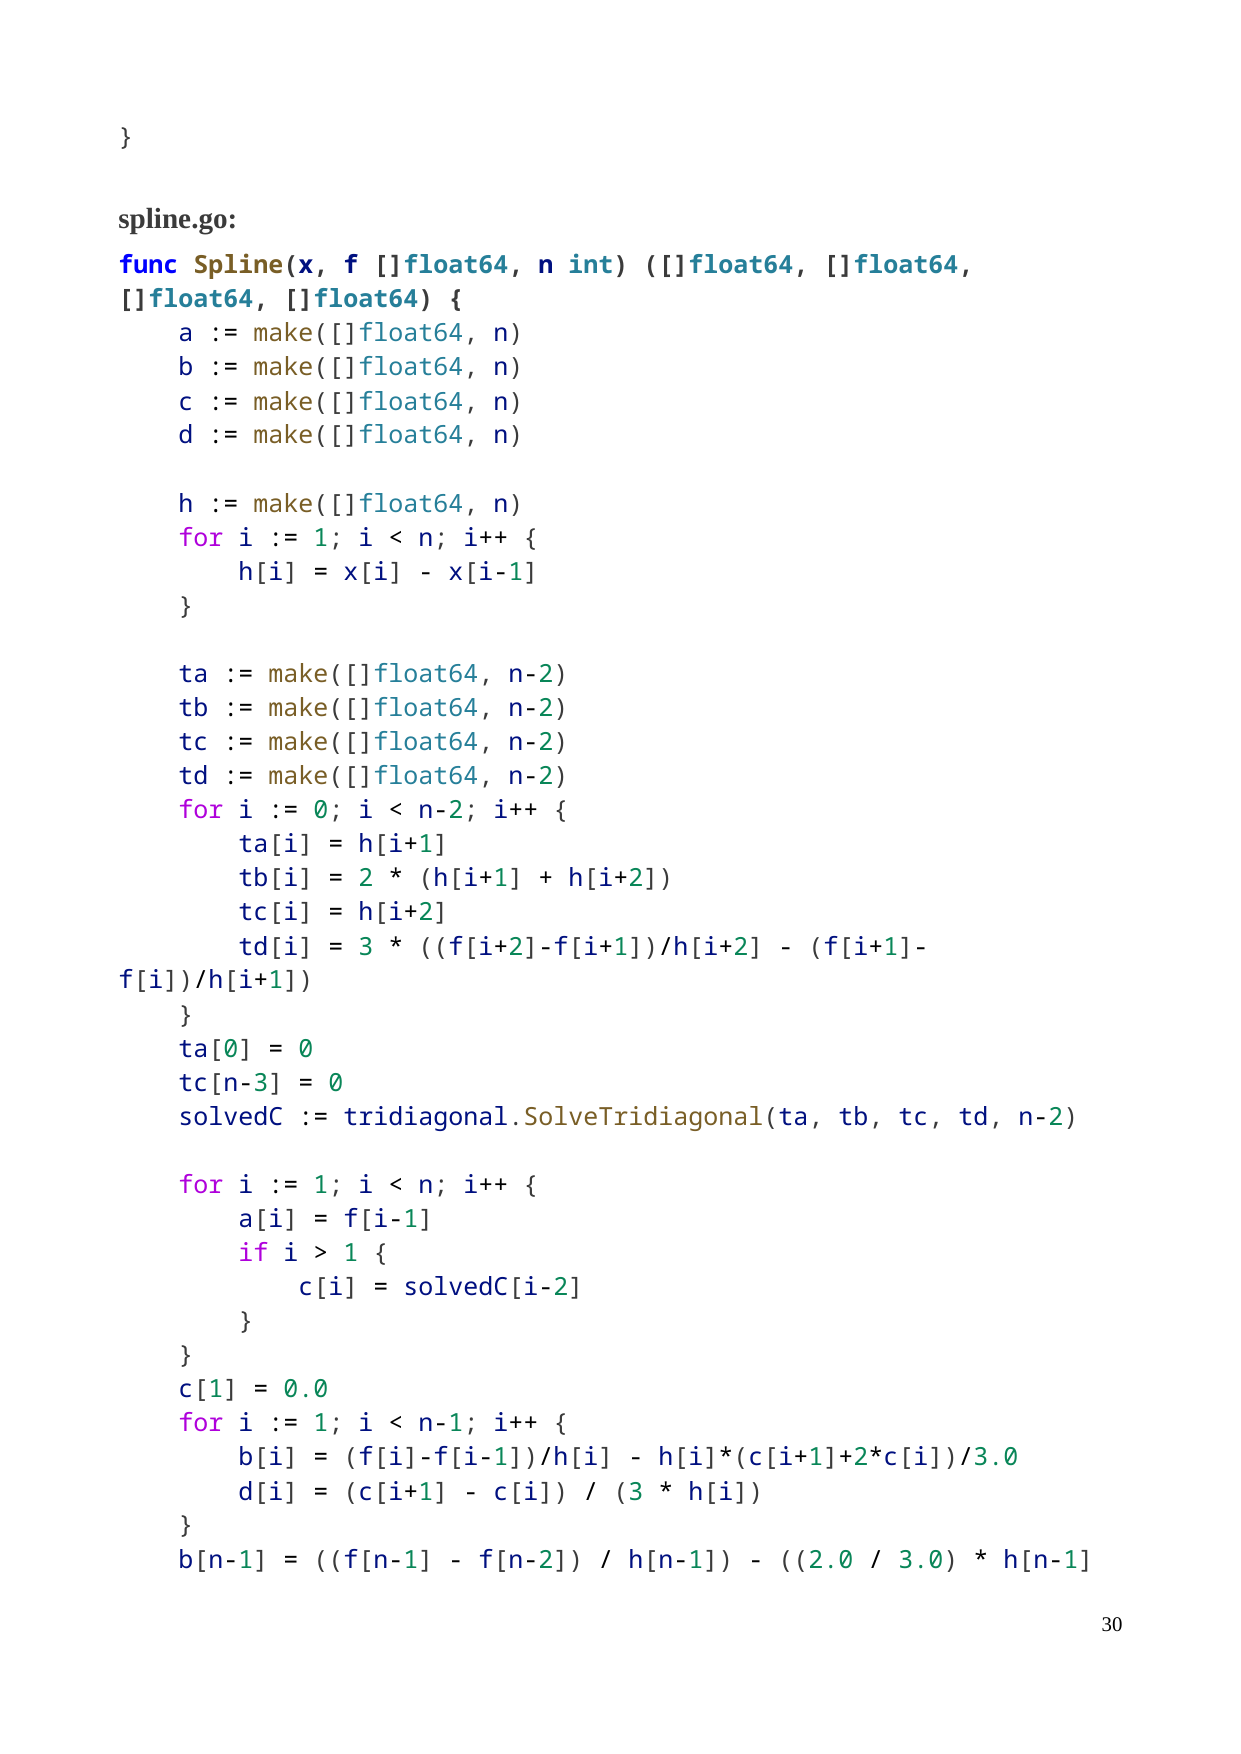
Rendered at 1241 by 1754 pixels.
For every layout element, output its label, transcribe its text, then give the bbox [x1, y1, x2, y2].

text func Spline(x, f []float64, n int) ([]float64, []float64, []float64, []float64) { [118, 247, 1122, 315]
text tc := make([]float64, n-2) [118, 724, 1122, 758]
text b[n-1] = ((f[n-1] - f[n-2]) / h[n-1]) - ((2.0 / 3.0) * h[n-1] [118, 1541, 1122, 1575]
text for i := 0; i < n-2; i++ { [118, 792, 1122, 826]
text solvedC := tridiagonal.SolveTridiagonal(ta, tb, tc, td, n-2) [118, 1098, 1122, 1132]
text tb[i] = 2 * (h[i+1] + h[i+2]) [118, 860, 1122, 894]
text h[i] = x[i] - x[i-1] [118, 553, 1122, 587]
text ta[i] = h[i+1] [118, 826, 1122, 860]
text tb := make([]float64, n-2) [118, 690, 1122, 724]
text } [118, 1337, 1122, 1371]
text b := make([]float64, n) [118, 349, 1122, 383]
text h := make([]float64, n) [118, 485, 1122, 519]
text for i := 1; i < n-1; i++ { [118, 1405, 1122, 1439]
text c := make([]float64, n) [118, 383, 1122, 417]
text c[1] = 0.0 [118, 1371, 1122, 1405]
text ta := make([]float64, n-2) [118, 656, 1122, 690]
text for i := 1; i < n; i++ { [118, 519, 1122, 553]
text td[i] = 3 * ((f[i+2]-f[i+1])/h[i+2] - (f[i+1]-f[i])/h[i+1]) [118, 928, 1122, 996]
text tc[i] = h[i+2] [118, 894, 1122, 928]
text d := make([]float64, n) [118, 417, 1122, 451]
text if i > 1 { [118, 1235, 1122, 1269]
text } [118, 996, 1122, 1030]
text tc[n-3] = 0 [118, 1064, 1122, 1098]
text td := make([]float64, n-2) [118, 758, 1122, 792]
text } [118, 587, 1122, 622]
text } [118, 1303, 1122, 1337]
text d[i] = (c[i+1] - c[i]) / (3 * h[i]) [118, 1473, 1122, 1507]
text a := make([]float64, n) [118, 315, 1122, 349]
text a[i] = f[i-1] [118, 1201, 1122, 1235]
text b[i] = (f[i]-f[i-1])/h[i] - h[i]*(c[i+1]+2*c[i])/3.0 [118, 1439, 1122, 1473]
text } [118, 118, 1122, 152]
text ta[0] = 0 [118, 1030, 1122, 1064]
text c[i] = solvedC[i-2] [118, 1269, 1122, 1303]
text for i := 1; i < n; i++ { [118, 1167, 1122, 1201]
subtitle spline.go: [118, 201, 1122, 234]
text } [118, 1507, 1122, 1541]
